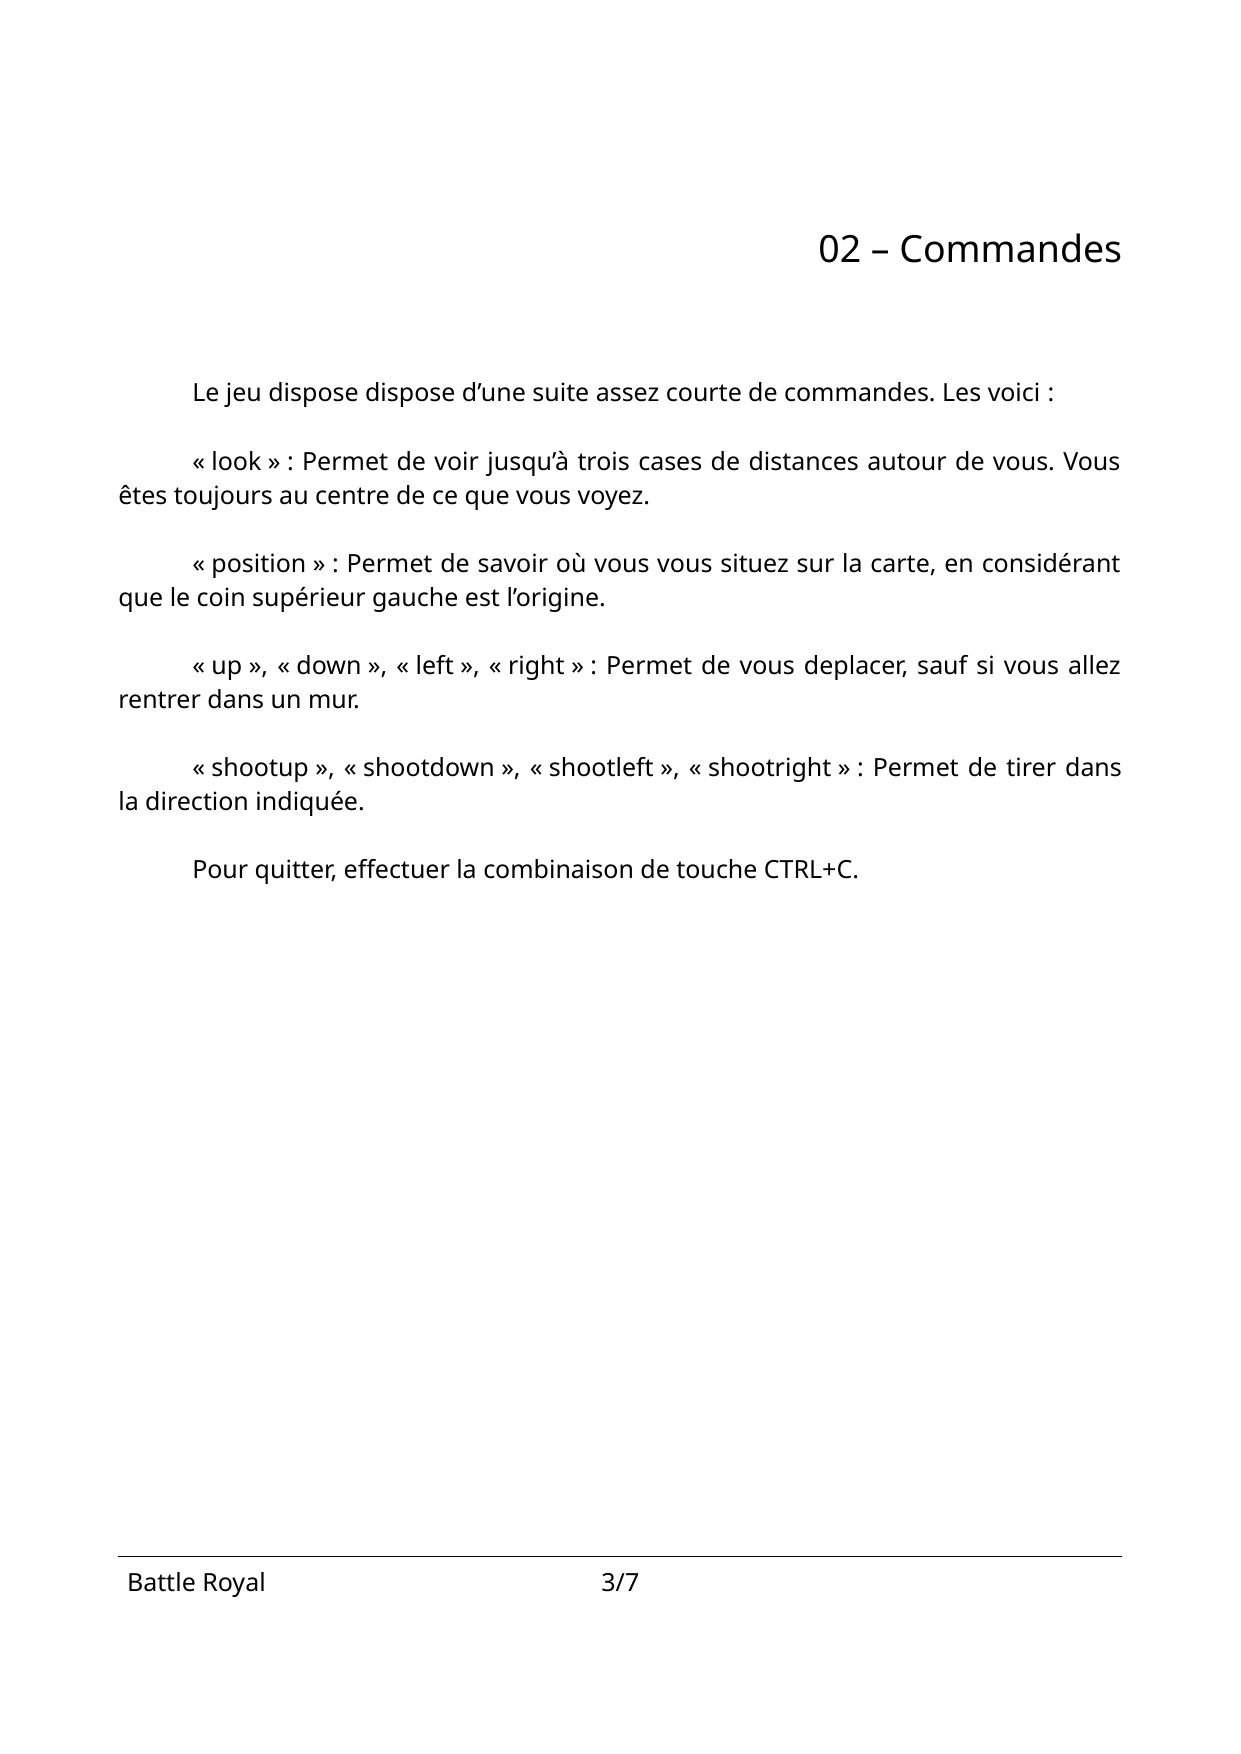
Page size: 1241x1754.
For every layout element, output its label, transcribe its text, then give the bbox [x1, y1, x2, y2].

text « shootup », « shootdown », « shootleft », « shootright » : Permet de tirer dans la direction indiquée. [118, 750, 1122, 818]
text « position » : Permet de savoir où vous vous situez sur la carte, en considérant que le coin supérieur gauche est l’origine. [118, 545, 1122, 613]
text 02 – Commandes [118, 222, 1122, 273]
text « look » : Permet de voir jusqu’à trois cases de distances autour de vous. Vous êtes toujours au centre de ce que vous voyez. [118, 443, 1122, 511]
text Pour quitter, effectuer la combinaison de touche CTRL+C. [118, 852, 1122, 886]
text Le jeu dispose dispose d’une suite assez courte de commandes. Les voici : [118, 375, 1122, 409]
text « up », « down », « left », « right » : Permet de vous deplacer, sauf si vous allez rentrer dans un mur. [118, 648, 1122, 716]
